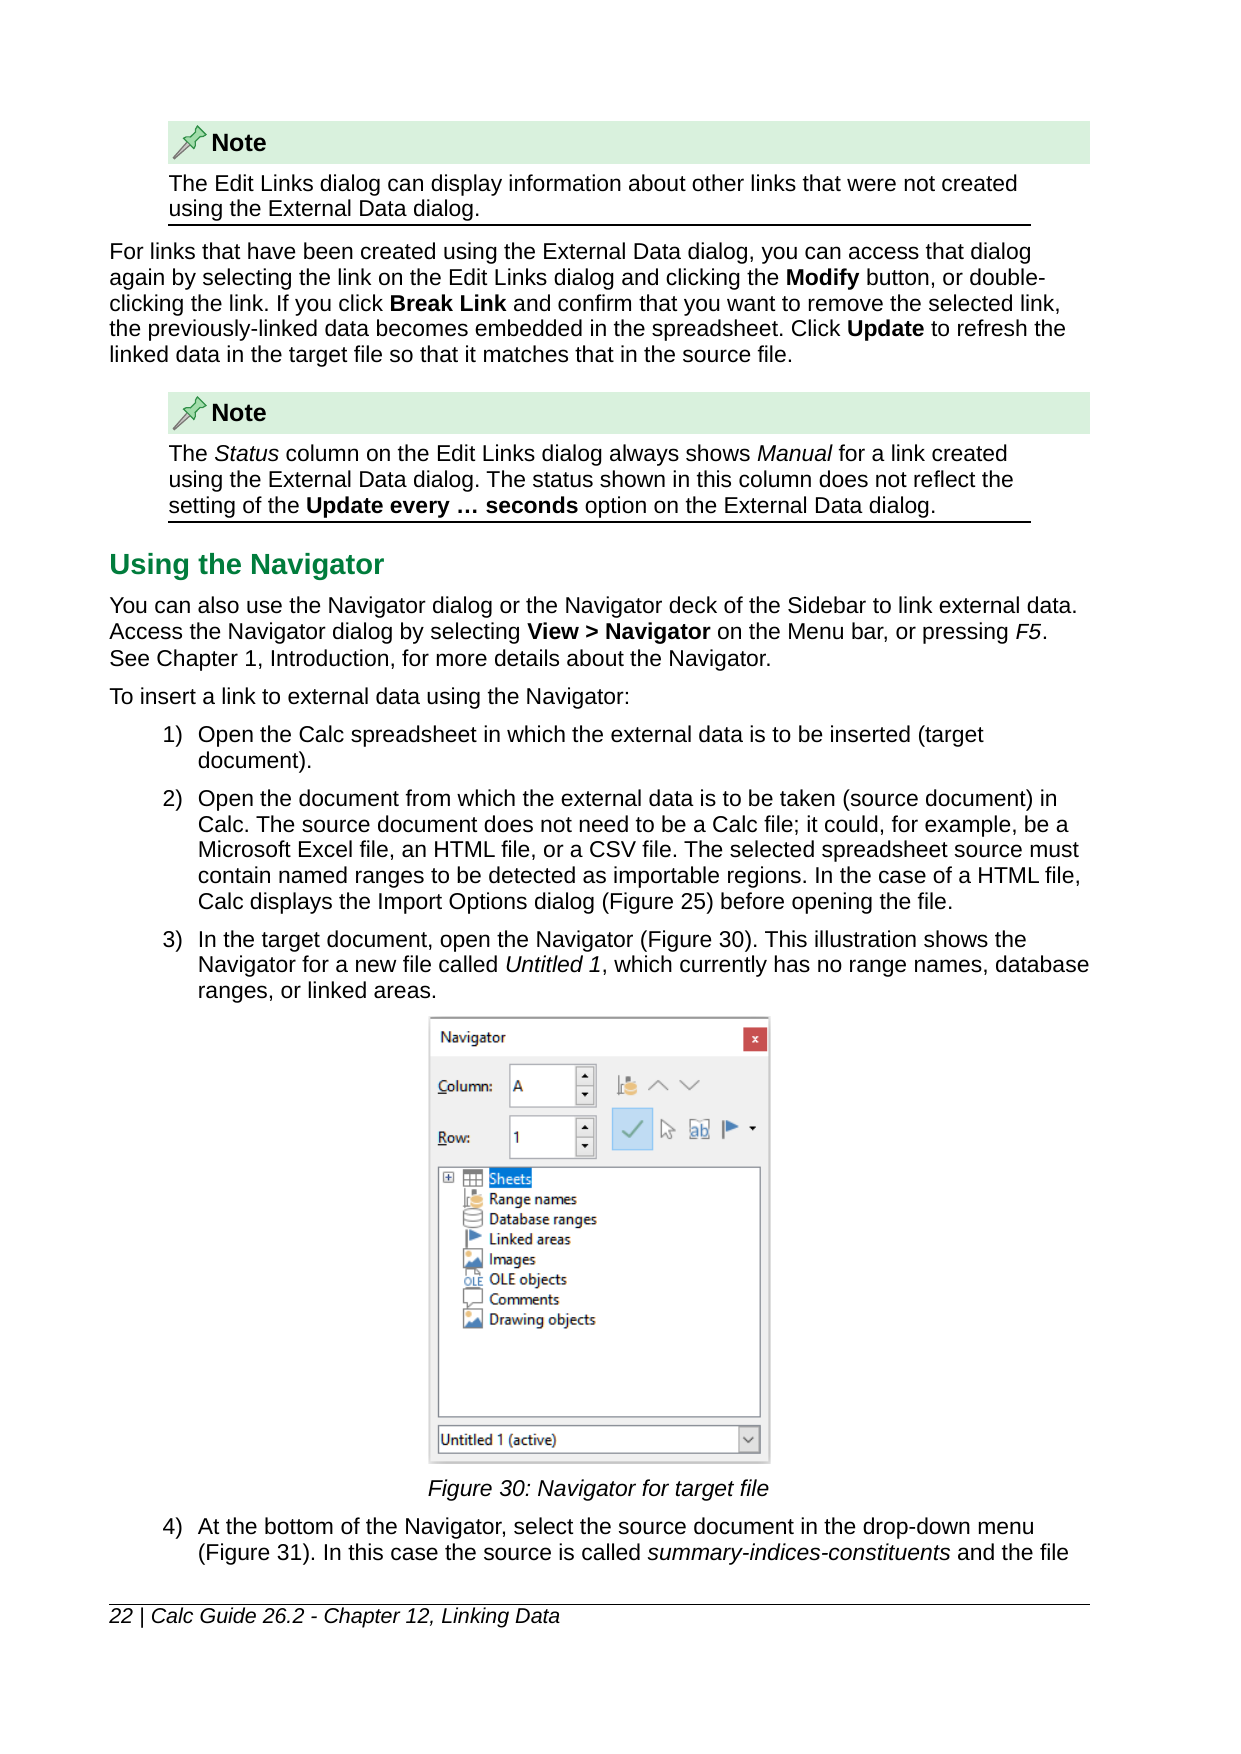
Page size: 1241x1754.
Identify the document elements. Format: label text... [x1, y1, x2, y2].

subtitle Note [210, 392, 1090, 434]
list Open the document from which the external data is to be taken (source document) in Calc. The source document does not need to be a Calc file; it could, for example, be a Microsoft Excel file, an HTML file, or a CSV file. The selected spreadsheet source must contain named ranges to be detected as importable regions. In the case of a HTML file, Calc displays the Import Options dialog (Figure 25) before opening the file. [183, 786, 1090, 914]
text Figure 30: Navigator for target file [428, 1476, 771, 1501]
list To insert a link to external data using the Navigator: [109, 684, 1090, 710]
text The Edit Links dialog can display information about other links that were not created using the External Data dialog. [168, 170, 1031, 224]
text You can also use the Navigator dialog or the Navigator deck of the Sidebar to link external data. Access the Navigator dialog by selecting View > Navigator on the Menu bar, or pressing F5. See Chapter 1, Introduction, for more details about the Navigator. [109, 593, 1090, 672]
text The Status column on the Edit Links dialog always shows Manual for a link created using the External Data dialog. The status shown in this column does not reflect the setting of the Update every … seconds option on the External Data dialog. [168, 441, 1031, 521]
subtitle Note [168, 121, 1090, 164]
subtitle Using the Navigator [109, 548, 1090, 580]
list Open the Calc spreadsheet in which the external data is to be inserted (target document). [183, 722, 1090, 773]
picture [428, 1016, 771, 1464]
list In the target document, open the Navigator (Figure 30). This illustration shows the Navigator for a new file called Untitled 1, which currently has no range names, database ranges, or linked areas. [183, 927, 1090, 1003]
text For links that have been created using the External Data dialog, you can access that dialog again by selecting the link on the Edit Links dialog and clicking the Modify button, or double-clicking the link. If you click Break Link and confirm that you want to remove the selected link, the previously-linked data becomes embedded in the spreadsheet. Click Update to refresh the linked data in the target file so that it matches that in the source file. [109, 239, 1090, 367]
list At the bottom of the Navigator, select the source document in the drop-down menu (Figure 31). In this case the source is called summary-indices-constituents and the file [183, 1514, 1090, 1565]
